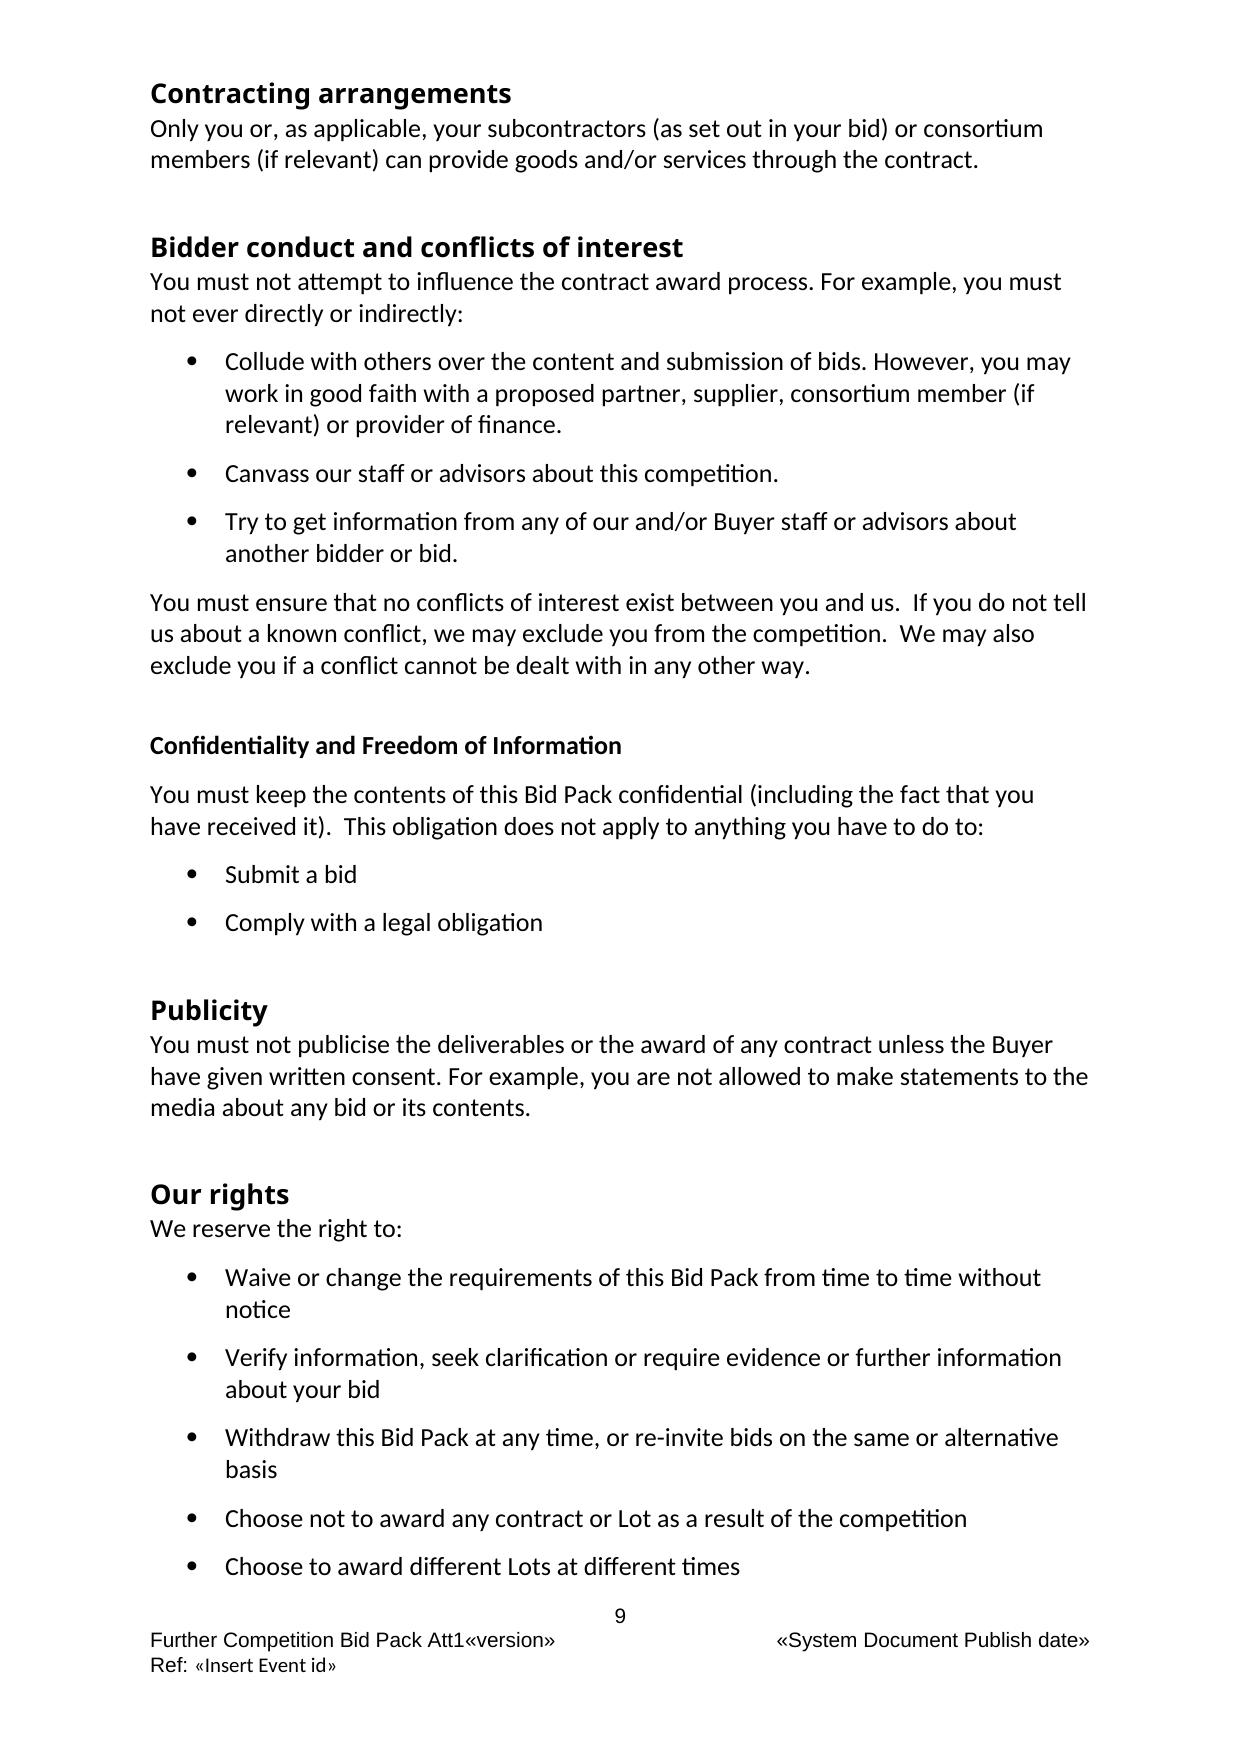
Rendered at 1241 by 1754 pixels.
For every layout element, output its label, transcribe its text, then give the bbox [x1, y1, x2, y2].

text We reserve the right to: [150, 1213, 1090, 1244]
list Comply with a legal obligation [187, 907, 1090, 970]
list Canvass our staff or advisors about this competition. [187, 457, 1090, 489]
subtitle Bidder conduct and conflicts of interest [150, 228, 1090, 265]
subtitle Contracting arrangements [150, 75, 1090, 112]
subtitle Publicity [150, 991, 1090, 1028]
list Choose to award different Lots at different times [187, 1550, 1090, 1582]
list Choose not to award any contract or Lot as a result of the competition [187, 1502, 1090, 1533]
text You must keep the contents of this Bid Pack confidential (including the fact that you have received it). This obligation does not apply to anything you have to do to: [150, 778, 1090, 841]
list Collude with others over the content and submission of bids. However, you may work in good faith with a proposed partner, supplier, consortium member (if relevant) or provider of finance. [187, 345, 1090, 440]
list Withdraw this Bid Pack at any time, or re-invite bids on the same or alternative basis [187, 1421, 1090, 1485]
list Waive or change the requirements of this Bid Pack from time to time without notice [187, 1261, 1090, 1324]
list Try to get information from any of our and/or Buyer staff or advisors about another bidder or bid. [187, 506, 1090, 569]
text Confidentiality and Freedom of Information [150, 729, 1090, 761]
subtitle Our rights [150, 1176, 1090, 1213]
list Submit a bid [187, 858, 1090, 890]
list Verify information, seek clarification or require evidence or further information about your bid [187, 1341, 1090, 1405]
text You must not publicise the deliverables or the award of any contract unless the Buyer have given written consent. For example, you are not allowed to make statements to the media about any bid or its contents. [150, 1028, 1090, 1155]
text You must ensure that no conflicts of interest exist between you and us. If you do not tell us about a known conflict, we may exclude you from the competition. We may also exclude you if a conflict cannot be dealt with in any other way. [150, 586, 1090, 713]
text Only you or, as applicable, your subcontractors (as set out in your bid) or consortium members (if relevant) can provide goods and/or services through the contract. [150, 112, 1090, 207]
text You must not attempt to influence the contract award process. For example, you must not ever directly or indirectly: [150, 265, 1090, 328]
